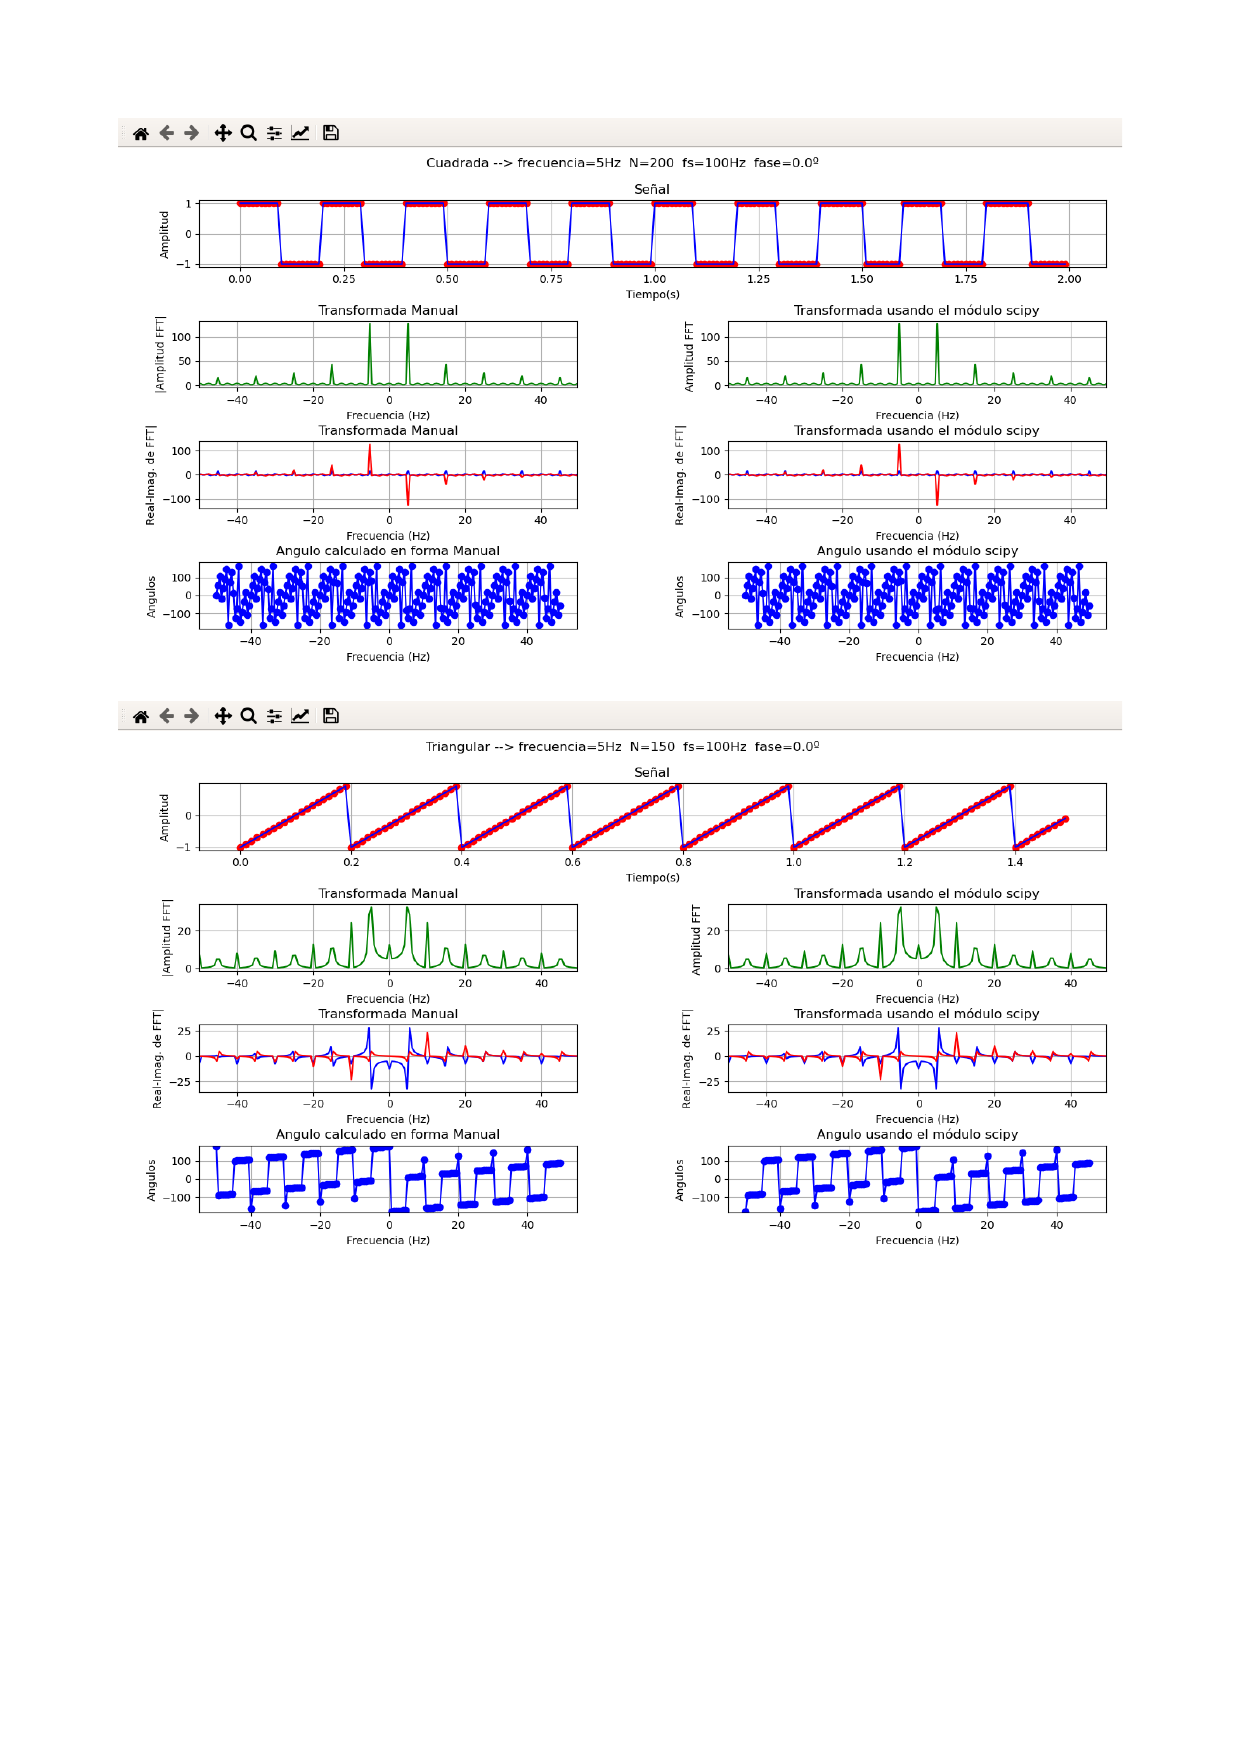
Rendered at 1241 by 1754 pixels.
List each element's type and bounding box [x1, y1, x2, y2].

picture [118, 118, 1123, 668]
picture [118, 701, 1123, 1254]
